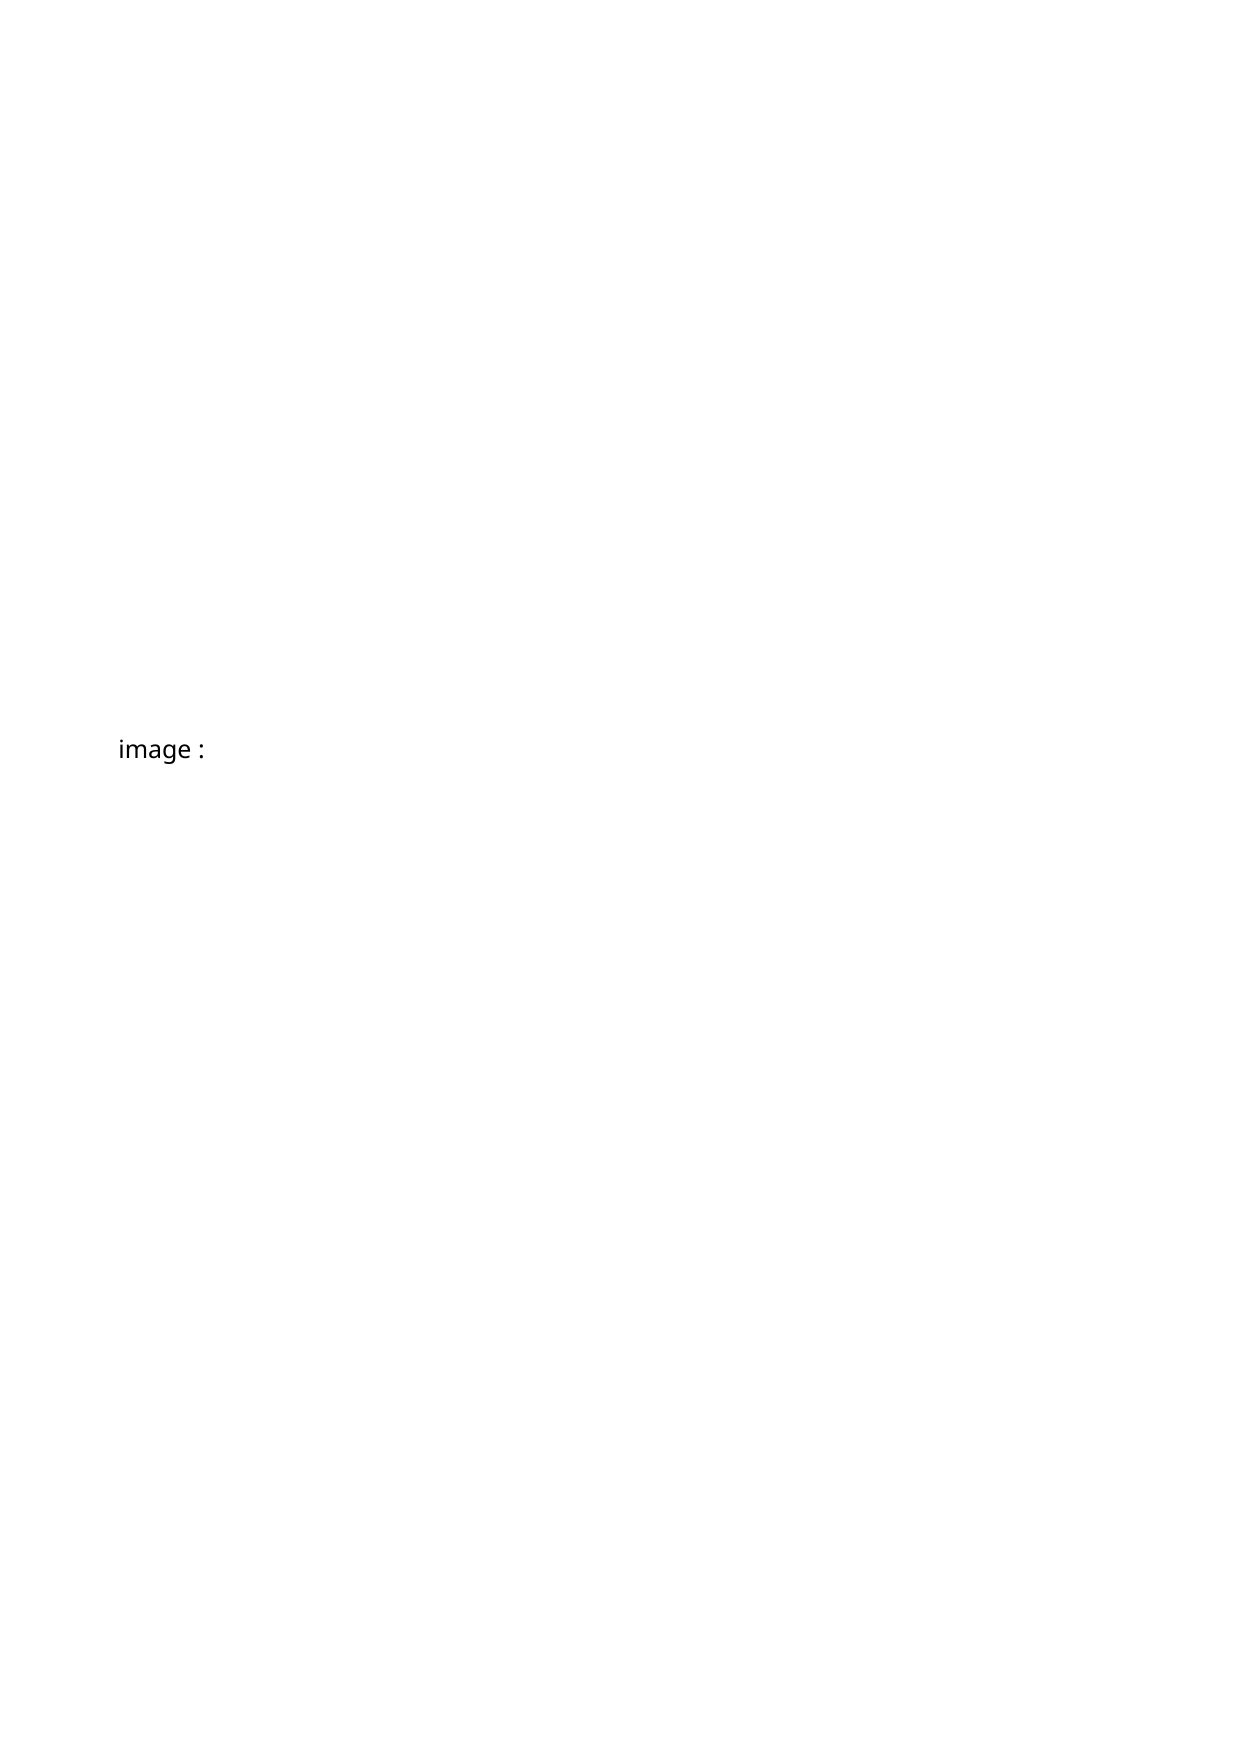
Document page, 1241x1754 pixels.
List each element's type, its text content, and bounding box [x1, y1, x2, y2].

text image : [118, 731, 1122, 765]
